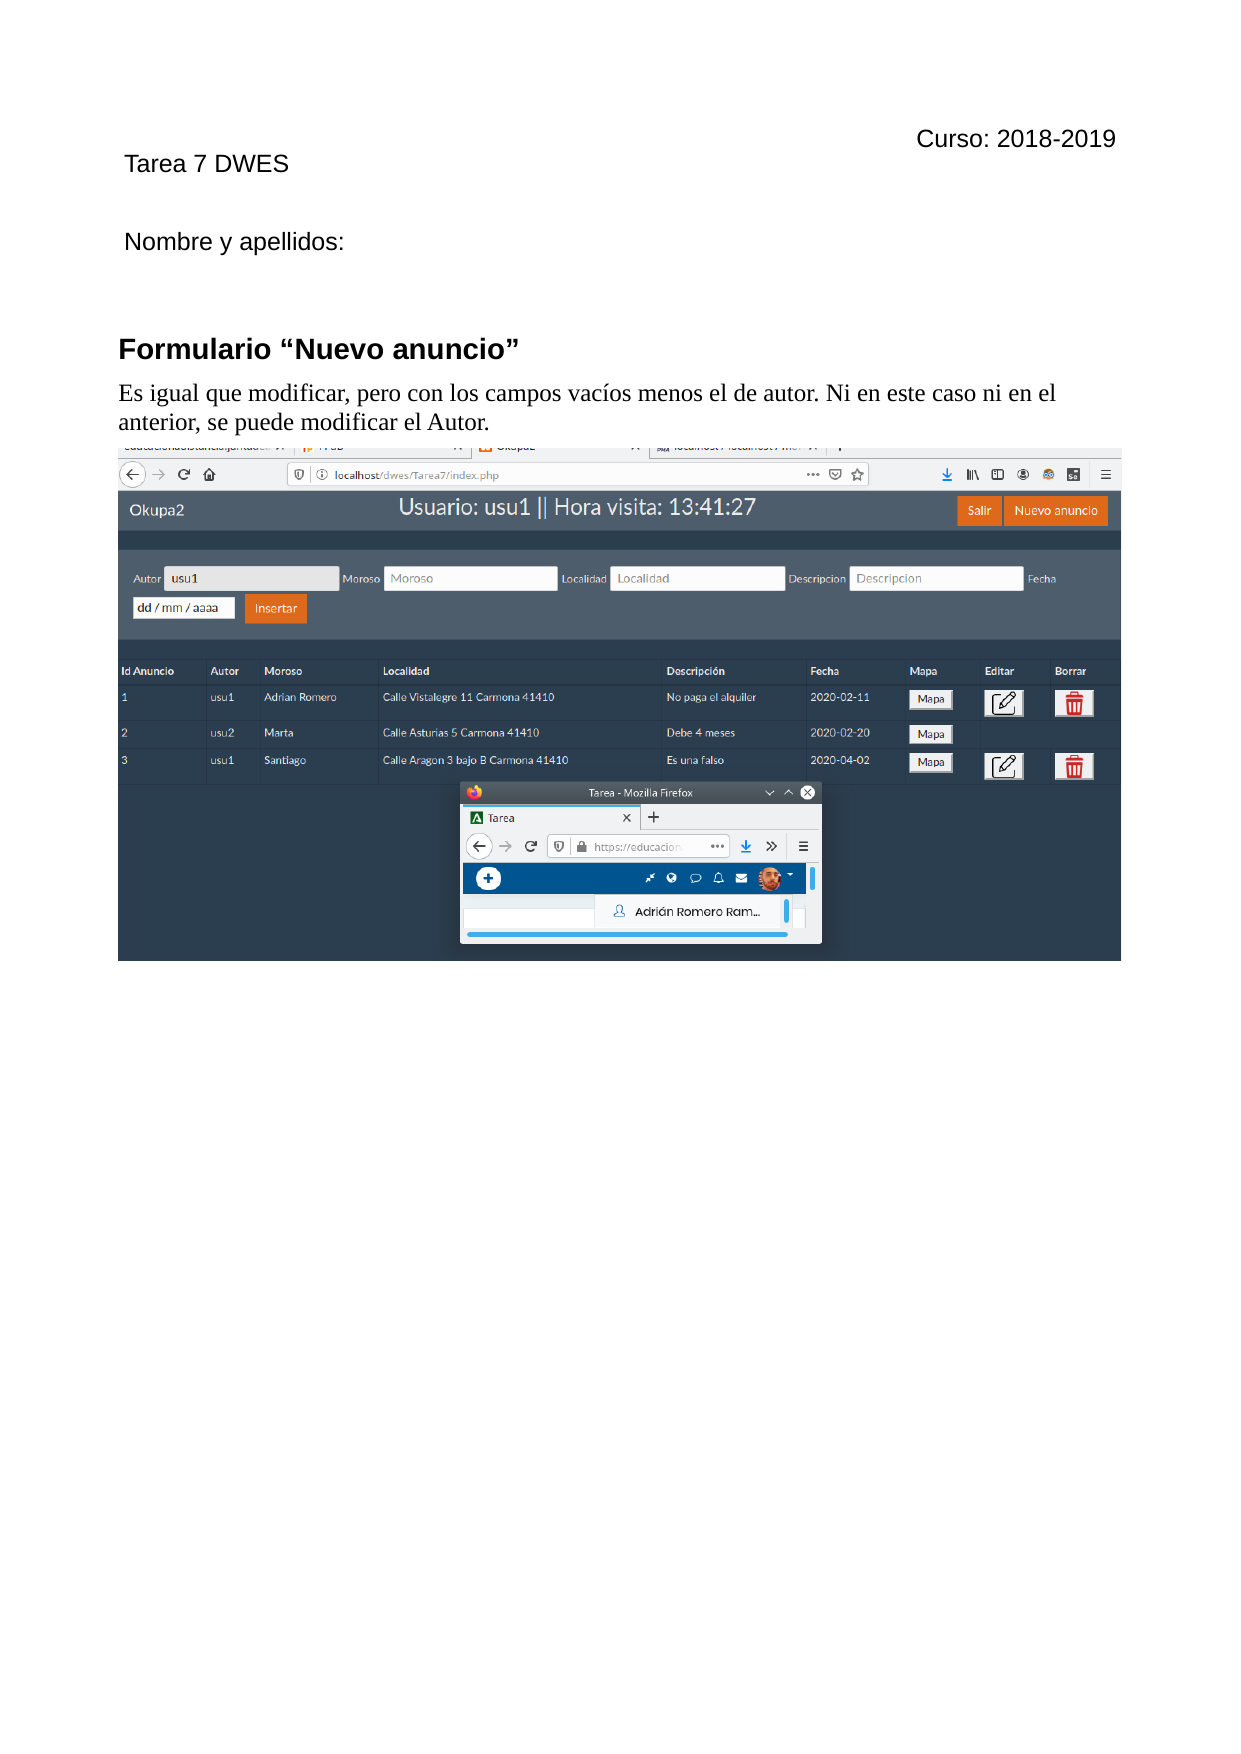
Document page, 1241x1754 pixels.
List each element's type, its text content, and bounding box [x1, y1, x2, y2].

picture [118, 448, 1123, 961]
text Es igual que modificar, pero con los campos vacíos menos el de autor. Ni en este caso ni en el anterior, se puede modificar el Autor. [118, 378, 1122, 436]
subtitle Formulario “Nuevo anuncio” [118, 332, 1122, 366]
